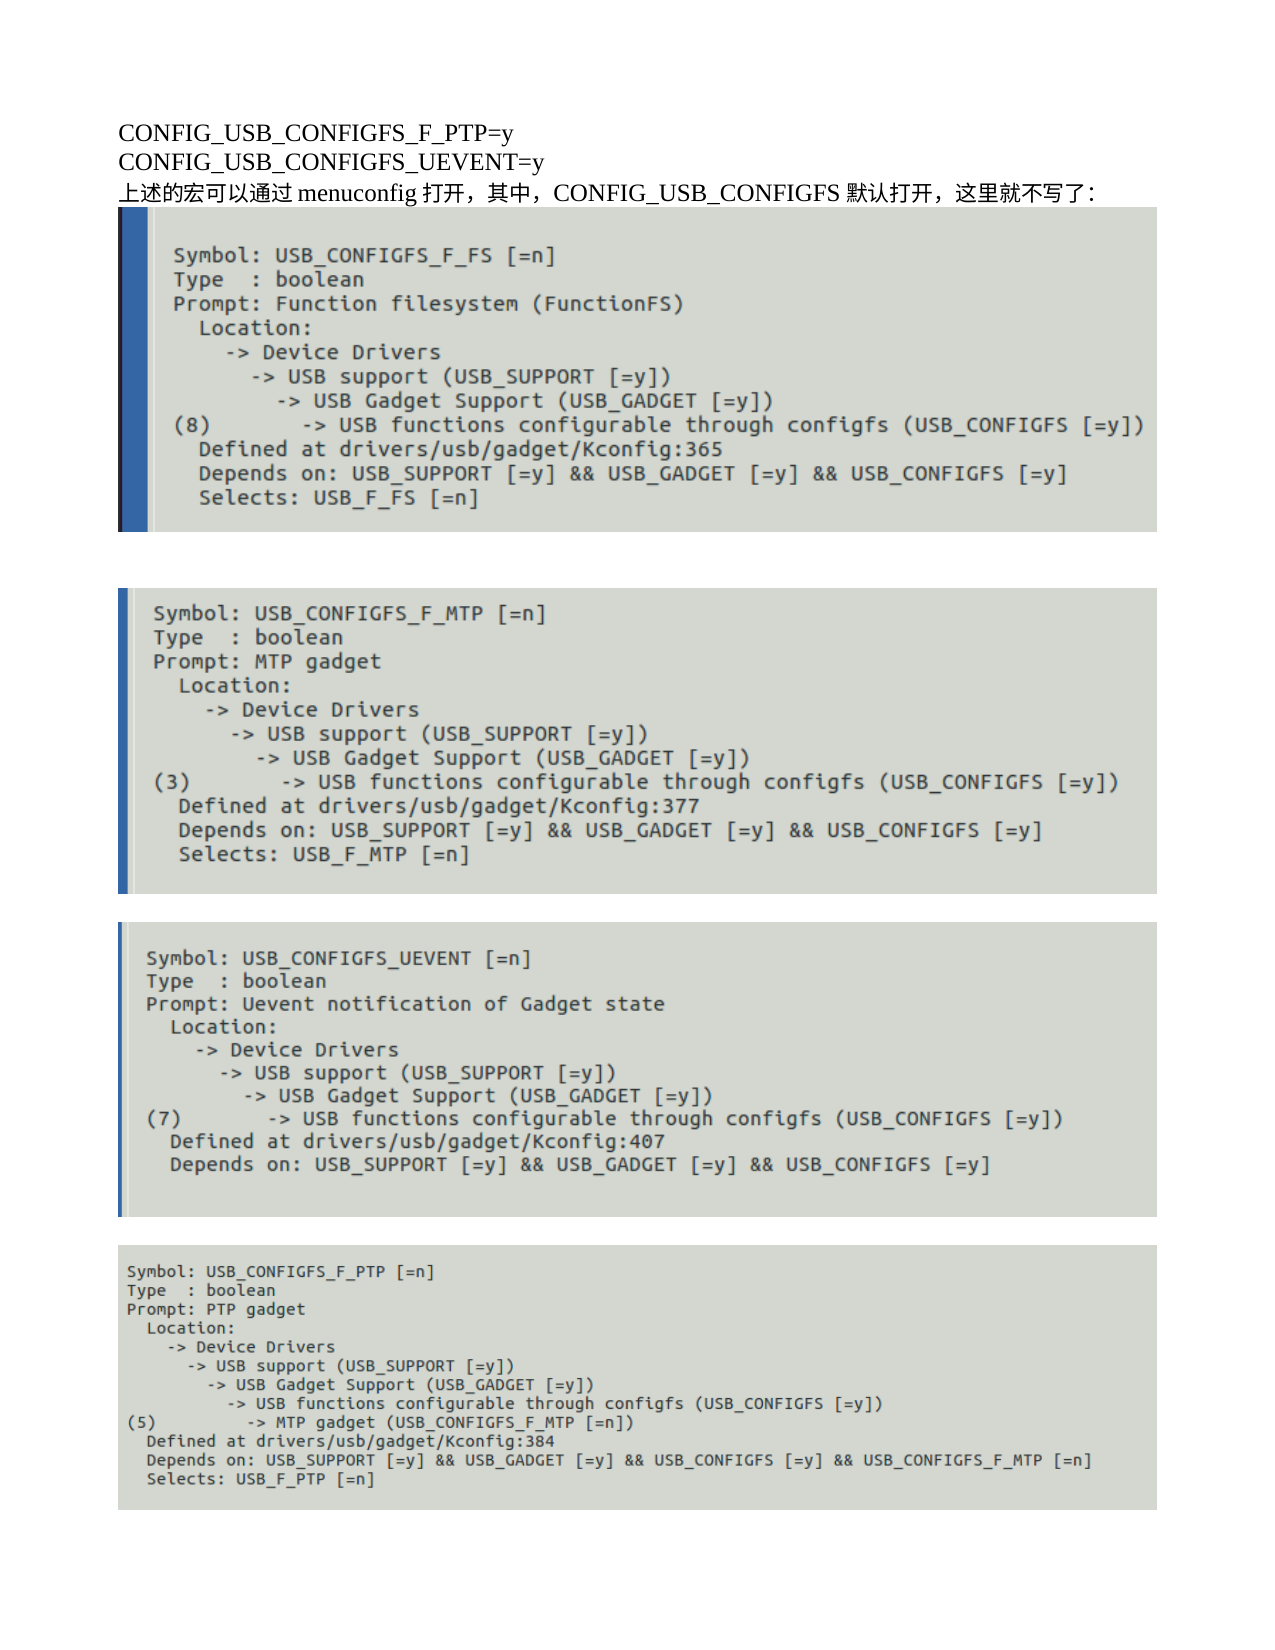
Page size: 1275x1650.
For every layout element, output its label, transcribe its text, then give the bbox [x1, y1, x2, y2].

picture [118, 588, 1157, 894]
text CONFIG_USB_CONFIGFS_UEVENT=y [118, 147, 1157, 176]
picture [118, 207, 1157, 532]
text 上述的宏可以通过menuconfig打开，其中，CONFIG_USB_CONFIGFS默认打开，这里就不写了： [118, 176, 1157, 207]
picture [118, 922, 1157, 1217]
picture [118, 1245, 1157, 1510]
text CONFIG_USB_CONFIGFS_F_PTP=y [118, 118, 1157, 147]
